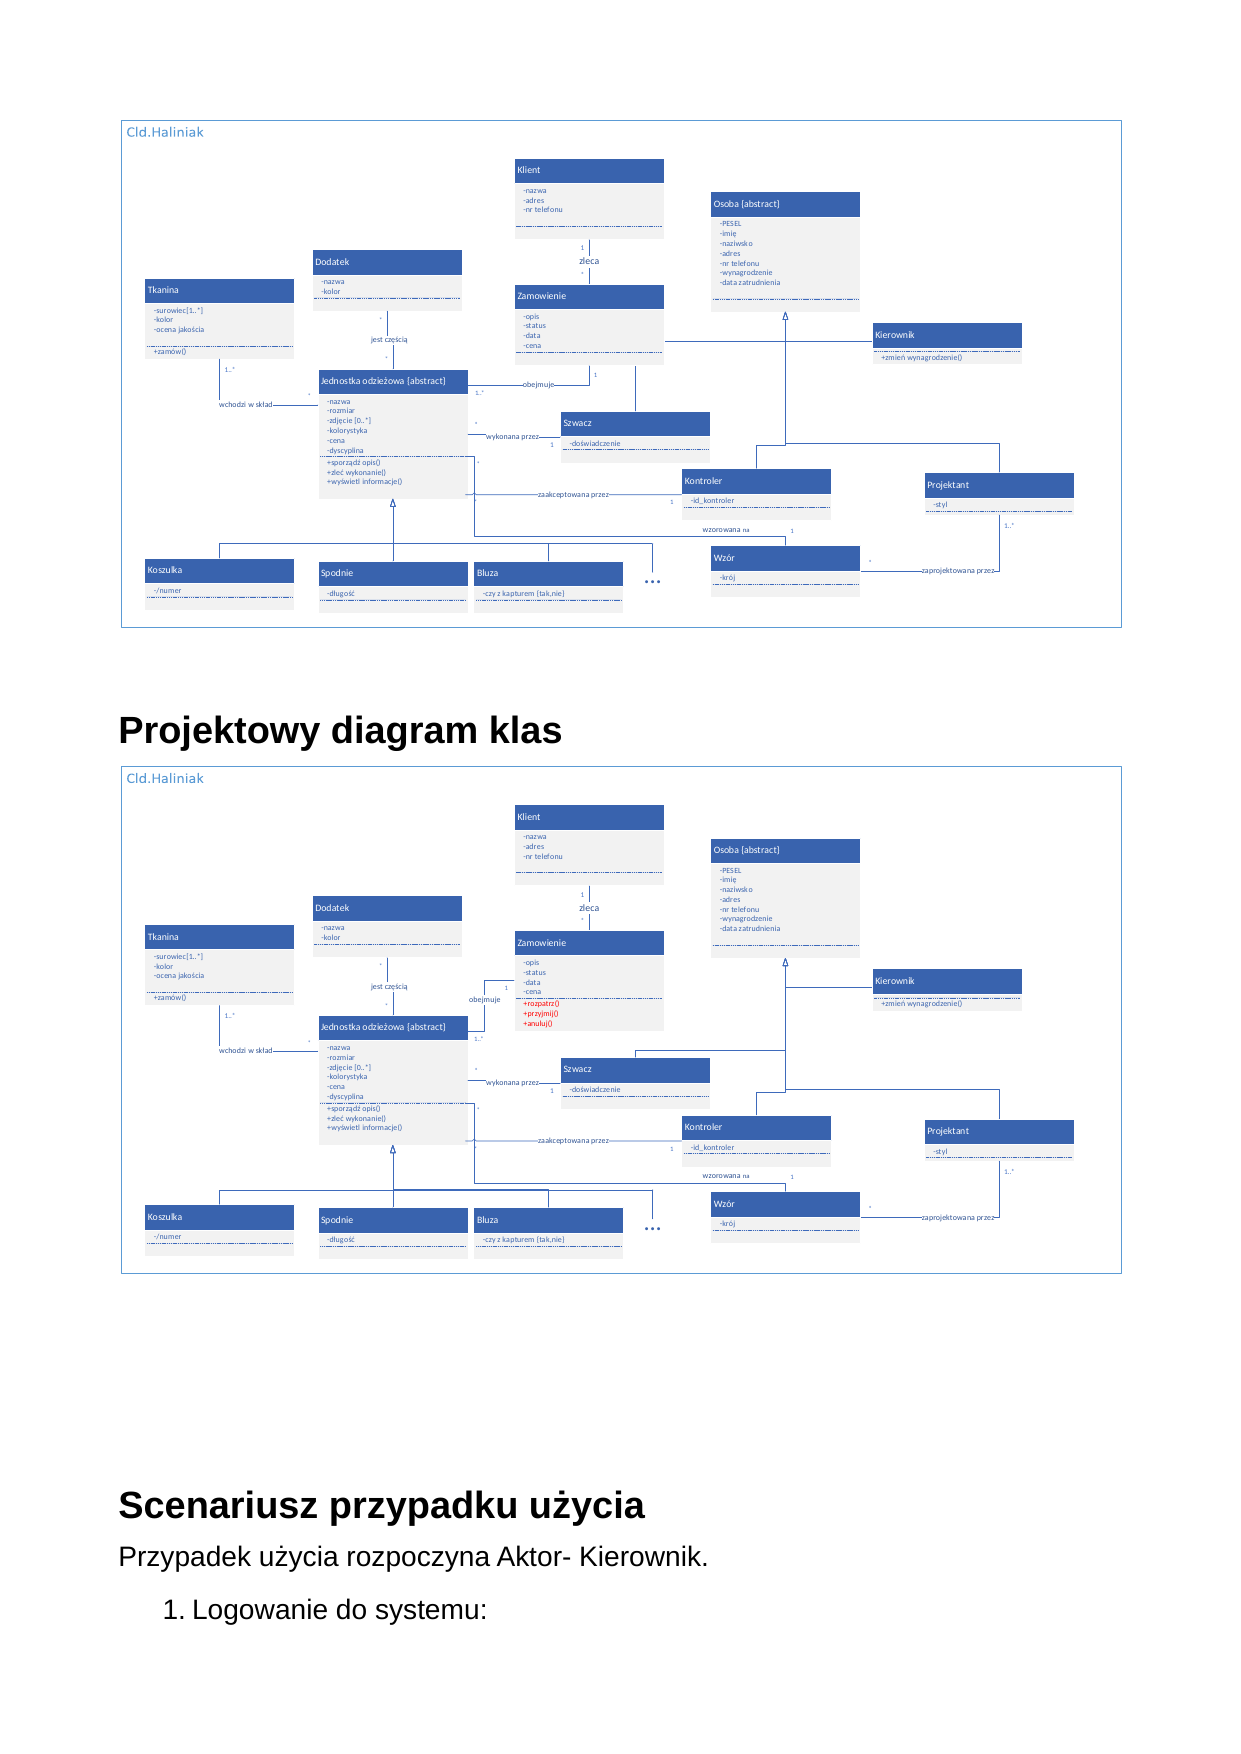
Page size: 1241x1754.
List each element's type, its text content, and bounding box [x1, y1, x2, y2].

subtitle Scenariusz przypadku użycia [118, 1483, 1122, 1527]
subtitle Projektowy diagram klas [118, 708, 1122, 752]
list Logowanie do systemu: [162, 1593, 1122, 1625]
text Przypadek użycia rozpoczyna Aktor- Kierownik. [118, 1539, 1122, 1572]
